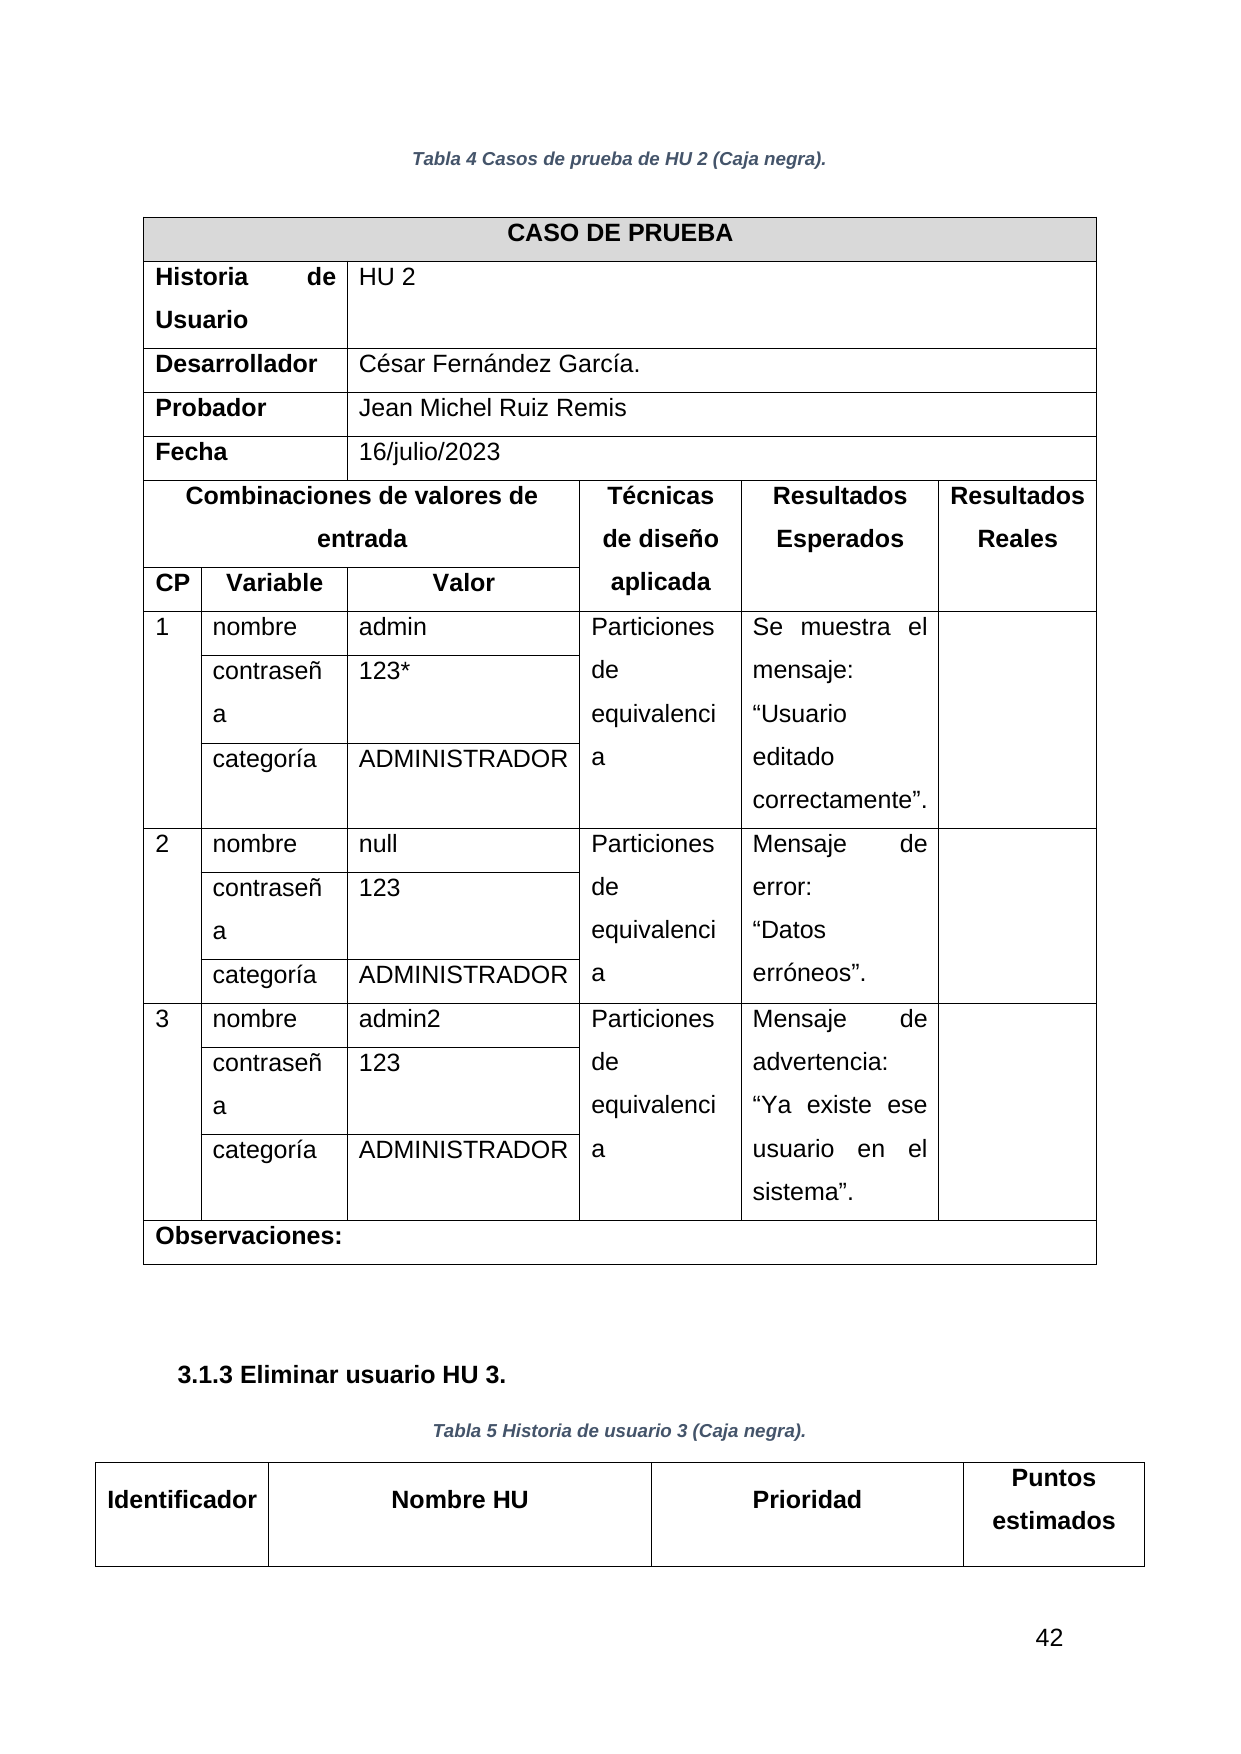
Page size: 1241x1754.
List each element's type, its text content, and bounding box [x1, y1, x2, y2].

table_header Identificador [96, 1463, 268, 1566]
table_cell ADMINISTRADOR [348, 960, 579, 1003]
table_cell nombre [202, 829, 347, 872]
text Tabla 5 Historia de usuario 3 (Caja negra). [177, 1419, 1063, 1441]
table_cell categoría [202, 960, 347, 1003]
table_cell Variable [202, 568, 347, 611]
table_cell Particiones de equivalencia [580, 829, 741, 1003]
table_header Puntos estimados [964, 1463, 1144, 1566]
table_cell admin2 [348, 1004, 579, 1047]
table_header Prioridad [652, 1463, 963, 1566]
table_cell Jean Michel Ruiz Remis [348, 393, 1096, 436]
table_cell 3 [144, 1004, 201, 1220]
table_cell Resultados Reales [939, 481, 1096, 611]
table_cell contraseña [202, 1048, 347, 1134]
table_cell 16/julio/2023 [348, 437, 1096, 480]
table_cell Resultados Esperados [742, 481, 938, 611]
table_header CASO DE PRUEBA [144, 218, 1096, 261]
table_cell César Fernández García. [348, 349, 1096, 392]
table_cell Técnicas de diseño aplicada [580, 481, 741, 611]
text Tabla 4 Casos de prueba de HU 2 (Caja negra). [177, 148, 1063, 169]
table_cell admin [348, 612, 579, 655]
table_cell Combinaciones de valores de entrada [144, 481, 579, 567]
table_cell contraseña [202, 656, 347, 742]
table_cell Desarrollador [144, 349, 347, 392]
table_cell [939, 1004, 1096, 1220]
table_cell 1 [144, 612, 201, 828]
table_cell contraseña [202, 873, 347, 959]
table_cell nombre [202, 612, 347, 655]
subtitle 3.1.3 Eliminar usuario HU 3. [177, 1360, 1063, 1388]
table_cell Mensaje de advertencia: “Ya existe ese usuario en el sistema”. [742, 1004, 938, 1220]
table_cell categoría [202, 1135, 347, 1220]
table_cell Fecha [144, 437, 347, 480]
table_cell 2 [144, 829, 201, 1003]
table_cell 123 [348, 1048, 579, 1134]
table_cell HU 2 [348, 262, 1096, 348]
table_cell null [348, 829, 579, 872]
table_cell CP [144, 568, 201, 611]
table_cell Probador [144, 393, 347, 436]
table_cell categoría [202, 744, 347, 828]
table_cell 123 [348, 873, 579, 959]
table_cell [939, 612, 1096, 828]
table_cell nombre [202, 1004, 347, 1047]
table_header Nombre HU [269, 1463, 651, 1566]
table_cell Particiones de equivalencia [580, 612, 741, 828]
table_cell ADMINISTRADOR [348, 744, 579, 828]
table_cell Mensaje de error: “Datos erróneos”. [742, 829, 938, 1003]
table_cell ADMINISTRADOR [348, 1135, 579, 1220]
table_cell Historia de Usuario [144, 262, 347, 348]
table_cell 123* [348, 656, 579, 742]
table_cell Observaciones: [144, 1221, 1096, 1264]
table_cell Se muestra el mensaje: “Usuario editado correctamente”. [742, 612, 938, 828]
table_cell Valor [348, 568, 579, 611]
table_cell [939, 829, 1096, 1003]
table_cell Particiones de equivalencia [580, 1004, 741, 1220]
